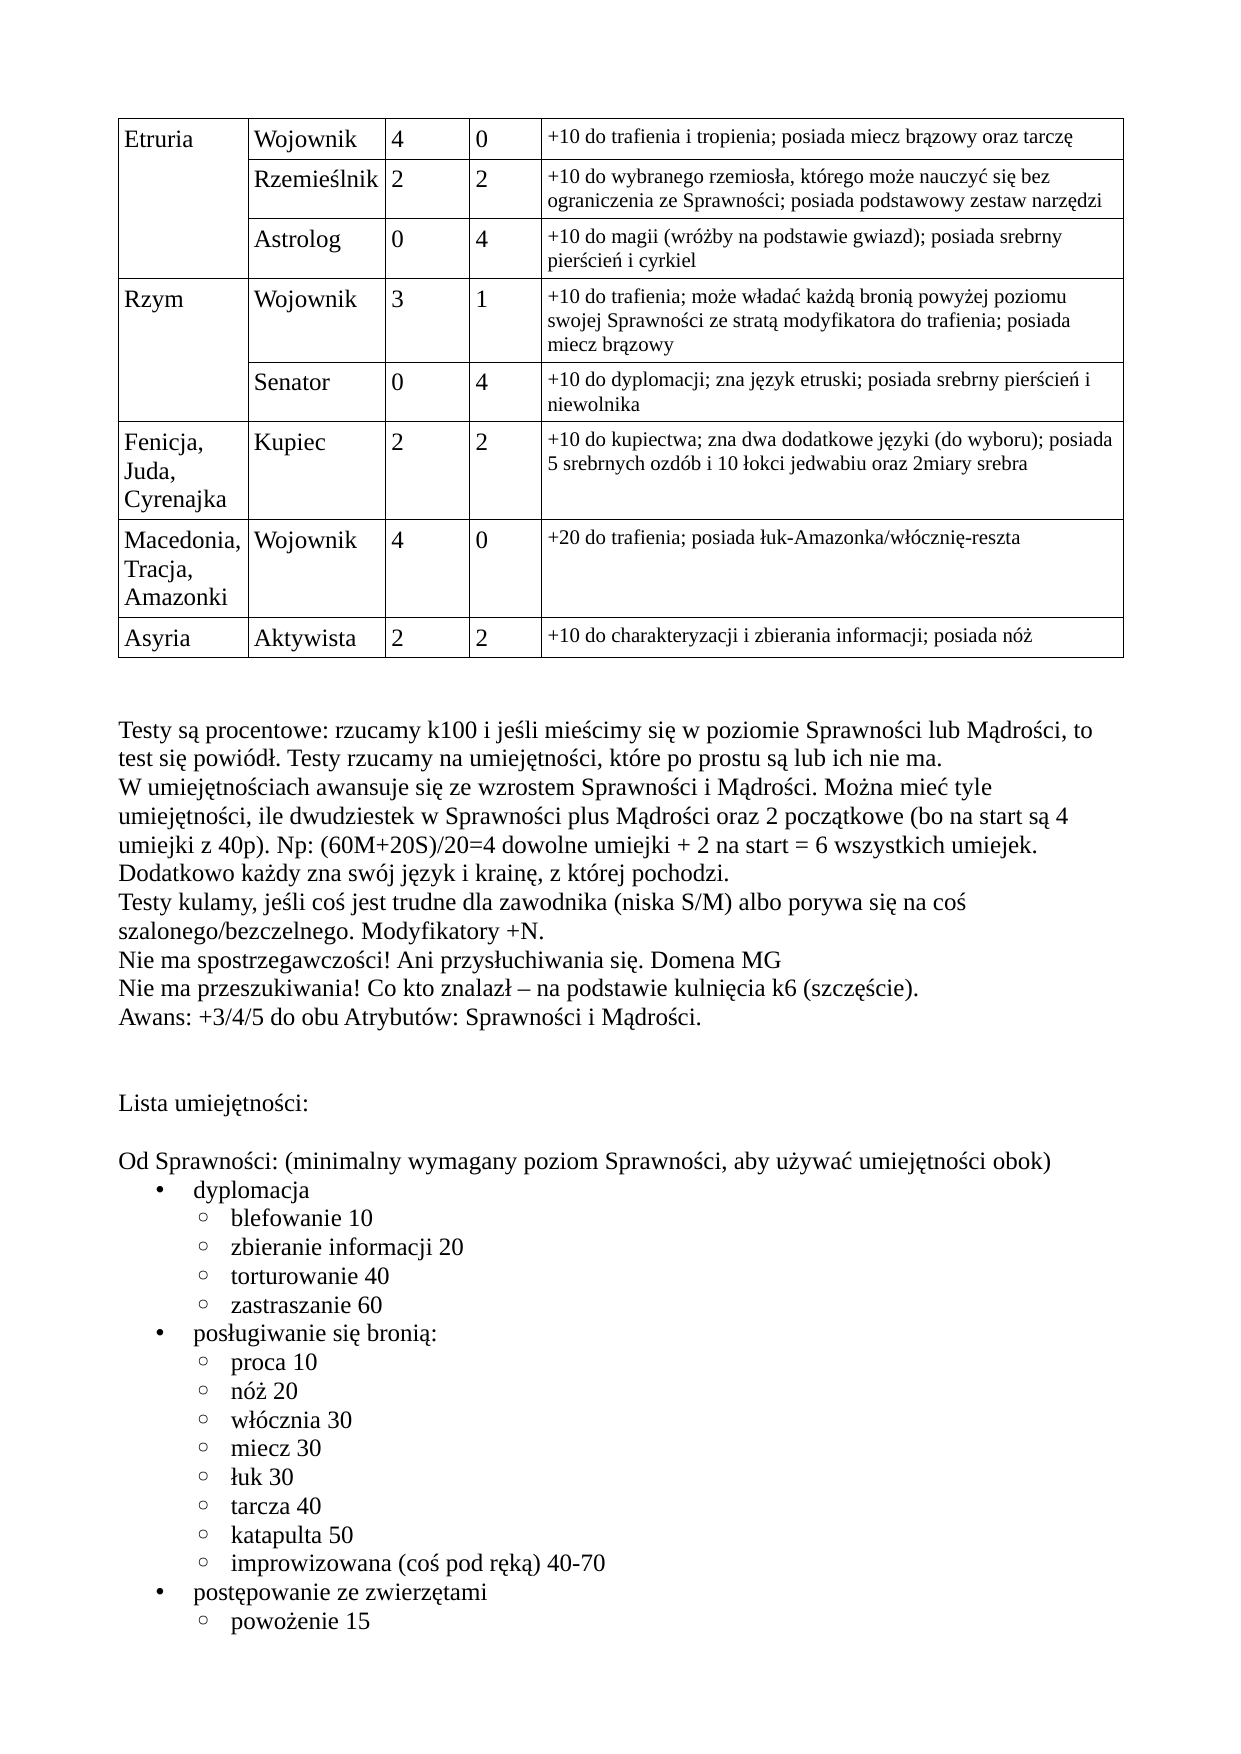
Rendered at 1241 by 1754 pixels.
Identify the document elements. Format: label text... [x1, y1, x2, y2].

list blefowanie 10 [193, 1203, 1122, 1232]
table_cell Senator [249, 363, 385, 421]
text Testy są procentowe: rzucamy k100 i jeśli mieścimy się w poziomie Sprawności lub Mądrości, to test się powiódł. Testy rzucamy na umiejętności, które po prostu są lub ich nie ma. [118, 715, 1122, 772]
table_cell 2 [386, 618, 469, 657]
table_cell Wojownik [249, 279, 385, 362]
list miecz 30 [193, 1433, 1122, 1462]
table_cell 0 [470, 119, 541, 158]
list zbieranie informacji 20 [193, 1232, 1122, 1261]
list zastraszanie 60 [193, 1290, 1122, 1318]
table_cell 1 [470, 279, 541, 362]
table_cell 4 [470, 363, 541, 421]
table_cell Aktywista [249, 618, 385, 657]
list postępowanie ze zwierzętami [156, 1577, 1122, 1606]
table_cell 4 [386, 119, 469, 158]
table_cell 0 [386, 219, 469, 278]
text Od Sprawności: (minimalny wymagany poziom Sprawności, aby używać umiejętności obok) [118, 1146, 1122, 1175]
table_cell +10 do trafienia; może władać każdą bronią powyżej poziomu swojej Sprawności ze stratą modyfikatora do trafienia; posiada miecz brązowy [542, 279, 1123, 362]
table_cell 4 [470, 219, 541, 278]
list proca 10 [193, 1347, 1122, 1376]
table_cell +20 do trafienia; posiada łuk-Amazonka/włócznię-reszta [542, 520, 1123, 617]
table_cell 2 [470, 618, 541, 657]
table_cell Asyria [119, 618, 248, 657]
table_cell 2 [386, 422, 469, 519]
table_cell +10 do kupiectwa; zna dwa dodatkowe języki (do wyboru); posiada 5 srebrnych ozdób i 10 łokci jedwabiu oraz 2miary srebra [542, 422, 1123, 519]
text Nie ma spostrzegawczości! Ani przysłuchiwania się. Domena MG [118, 945, 1122, 973]
table_cell +10 do dyplomacji; zna język etruski; posiada srebrny pierścień i niewolnika [542, 363, 1123, 421]
list łuk 30 [193, 1462, 1122, 1491]
list nóż 20 [193, 1376, 1122, 1405]
table_cell Rzym [119, 279, 248, 421]
table_cell 4 [386, 520, 469, 617]
list powożenie 15 [193, 1606, 1122, 1635]
table_cell 2 [470, 422, 541, 519]
list improwizowana (coś pod ręką) 40-70 [193, 1548, 1122, 1577]
list katapulta 50 [193, 1520, 1122, 1548]
table_cell 3 [386, 279, 469, 362]
text Nie ma przeszukiwania! Co kto znalazł – na podstawie kulnięcia k6 (szczęście). [118, 973, 1122, 1002]
list dyplomacja [156, 1175, 1122, 1203]
list torturowanie 40 [193, 1261, 1122, 1290]
table_cell 2 [386, 160, 469, 218]
table_cell Kupiec [249, 422, 385, 519]
table_cell Wojownik [249, 119, 385, 158]
text Testy kulamy, jeśli coś jest trudne dla zawodnika (niska S/M) albo porywa się na coś szalonego/bezczelnego. Modyfikatory +N. [118, 887, 1122, 945]
table_cell +10 do trafienia i tropienia; posiada miecz brązowy oraz tarczę [542, 119, 1123, 158]
table_cell Etruria [119, 119, 248, 278]
table_cell +10 do wybranego rzemiosła, którego może nauczyć się bez ograniczenia ze Sprawności; posiada podstawowy zestaw narzędzi [542, 160, 1123, 218]
table_cell Rzemieślnik [249, 160, 385, 218]
table_cell 2 [470, 160, 541, 218]
table_cell +10 do charakteryzacji i zbierania informacji; posiada nóż [542, 618, 1123, 657]
list tarcza 40 [193, 1491, 1122, 1520]
table_cell Wojownik [249, 520, 385, 617]
list posługiwanie się bronią: [156, 1318, 1122, 1347]
table_cell Fenicja, Juda, Cyrenajka [119, 422, 248, 519]
table_cell 0 [470, 520, 541, 617]
table_cell Macedonia, Tracja, Amazonki [119, 520, 248, 617]
table_cell +10 do magii (wróżby na podstawie gwiazd); posiada srebrny pierścień i cyrkiel [542, 219, 1123, 278]
table_cell 0 [386, 363, 469, 421]
text Lista umiejętności: [118, 1088, 1122, 1117]
text Awans: +3/4/5 do obu Atrybutów: Sprawności i Mądrości. [118, 1002, 1122, 1031]
list włócznia 30 [193, 1405, 1122, 1433]
table_cell Astrolog [249, 219, 385, 278]
text W umiejętnościach awansuje się ze wzrostem Sprawności i Mądrości. Można mieć tyle umiejętności, ile dwudziestek w Sprawności plus Mądrości oraz 2 początkowe (bo na start są 4 umiejki z 40p). Np: (60M+20S)/20=4 dowolne umiejki + 2 na start = 6 wszystkich umiejek. Dodatkowo każdy zna swój język i krainę, z której pochodzi. [118, 772, 1122, 887]
